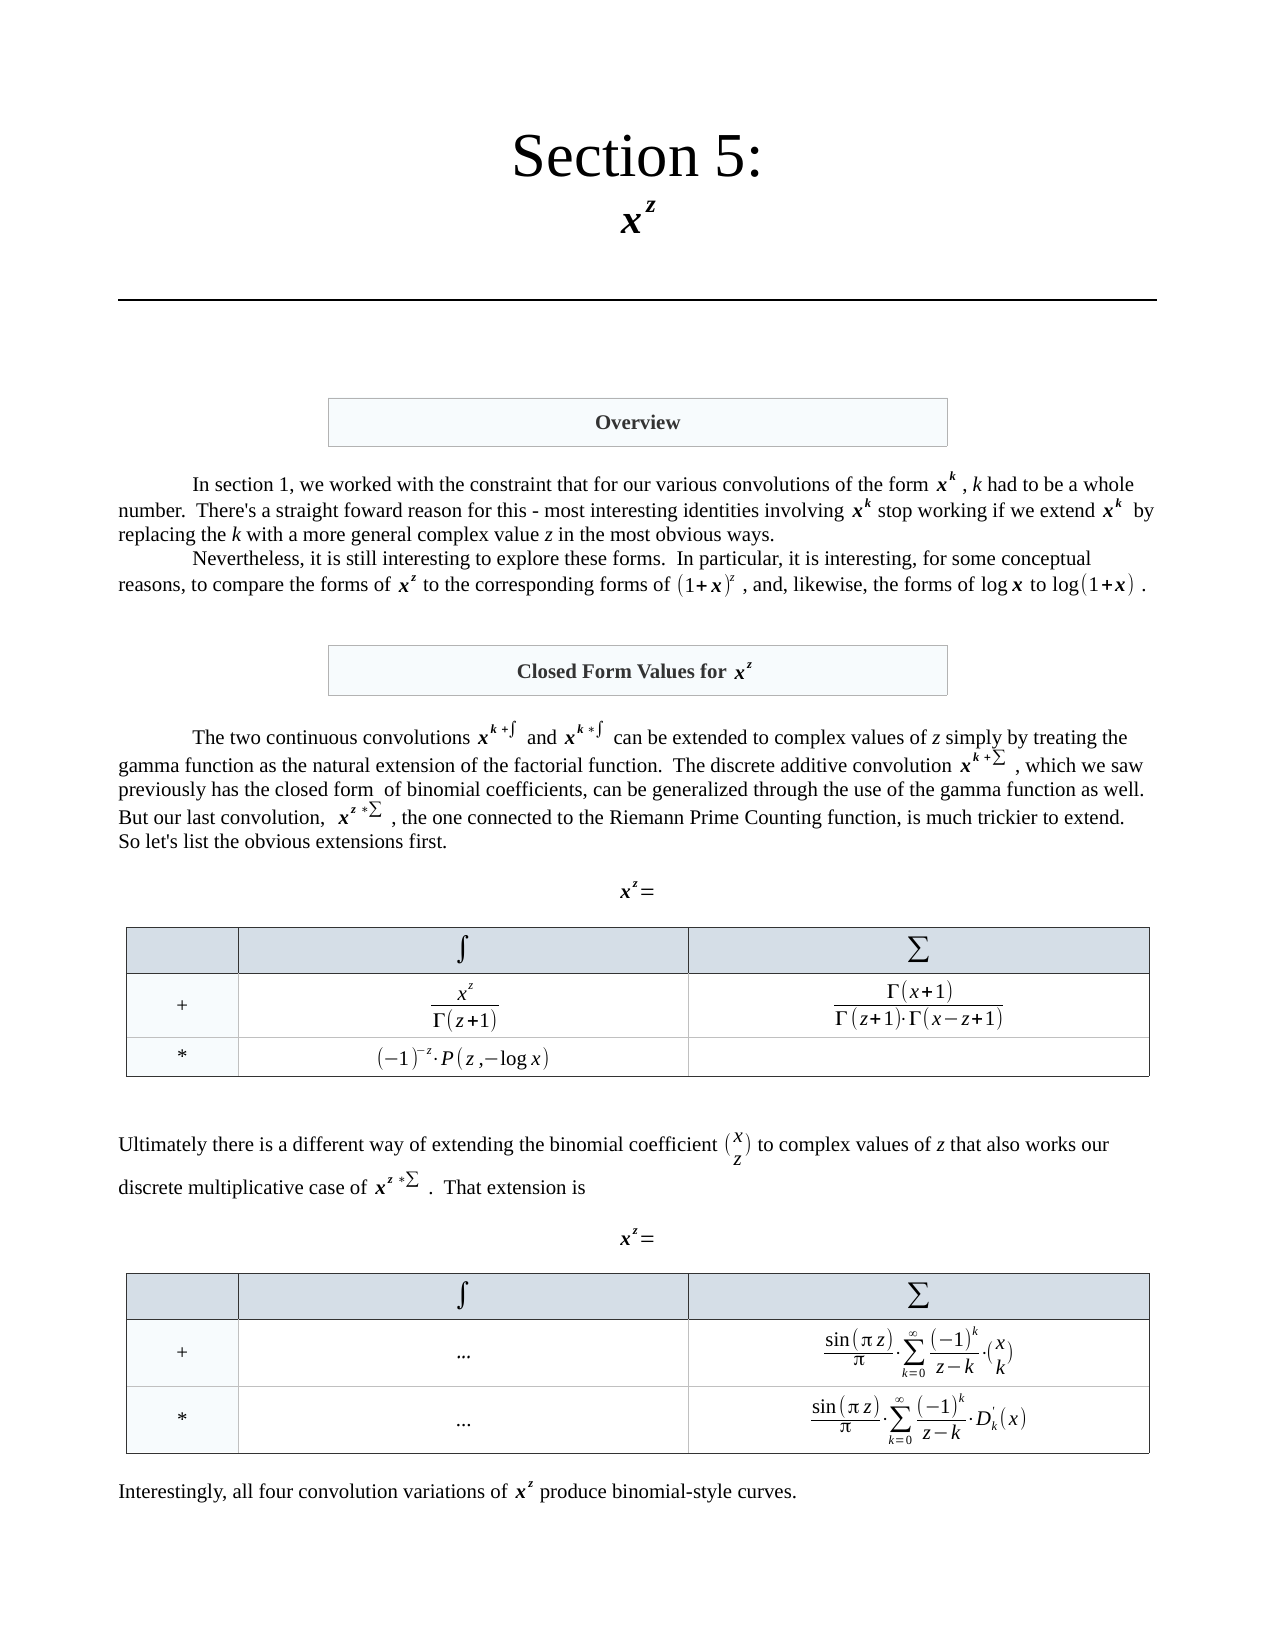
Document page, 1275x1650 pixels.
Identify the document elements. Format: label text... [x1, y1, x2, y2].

table_cell + [127, 1320, 238, 1386]
text In section 1, we worked with the constraint that for our various convolutions of the form, k had to be a whole number. There's a straight foward reason for this - most interesting identities involvingstop working if we extend by replacing the k with a more general complex value z in the most obvious ways. [118, 470, 1157, 546]
table_cell [689, 1320, 1149, 1386]
text Ultimately there is a different way of extending the binomial coefficientto complex values of z that also works our discrete multiplicative case of. That extension is [118, 1124, 1157, 1199]
table_header [689, 928, 1149, 973]
table_cell [689, 1387, 1149, 1452]
table_header [689, 1274, 1149, 1319]
table_cell * [127, 1387, 238, 1452]
table_cell [239, 1038, 688, 1076]
text Nevertheless, it is still interesting to explore these forms. In particular, it is interesting, for some conceptual reasons, to compare the forms ofto the corresponding forms of, and, likewise, the forms ofto. [118, 546, 1157, 597]
table_cell ... [239, 1320, 688, 1386]
text The two continuous convolutionsandcan be extended to complex values of z simply by treating the gamma function as the natural extension of the factorial function. The discrete additive convolution, which we saw previously has the closed form of binomial coefficients, can be generalized through the use of the gamma function as well. But our last convolution, , the one connected to the Riemann Prime Counting function, is much trickier to extend. So let's list the obvious extensions first. [118, 719, 1157, 853]
table_cell [239, 974, 688, 1037]
text Overview [329, 399, 947, 446]
text Section 5: [118, 118, 1157, 190]
table_cell ... [239, 1387, 688, 1452]
text Closed Form Values for [329, 646, 947, 695]
table_cell [689, 974, 1149, 1037]
table_header [239, 1274, 688, 1319]
text Interestingly, all four convolution variations ofproduce binomial-style curves. [118, 1477, 1157, 1503]
table_cell + [127, 974, 238, 1037]
table_cell * [127, 1038, 238, 1076]
table_header [127, 1274, 238, 1319]
table_header [127, 928, 238, 973]
table_header [239, 928, 688, 973]
table_cell [689, 1038, 1149, 1076]
